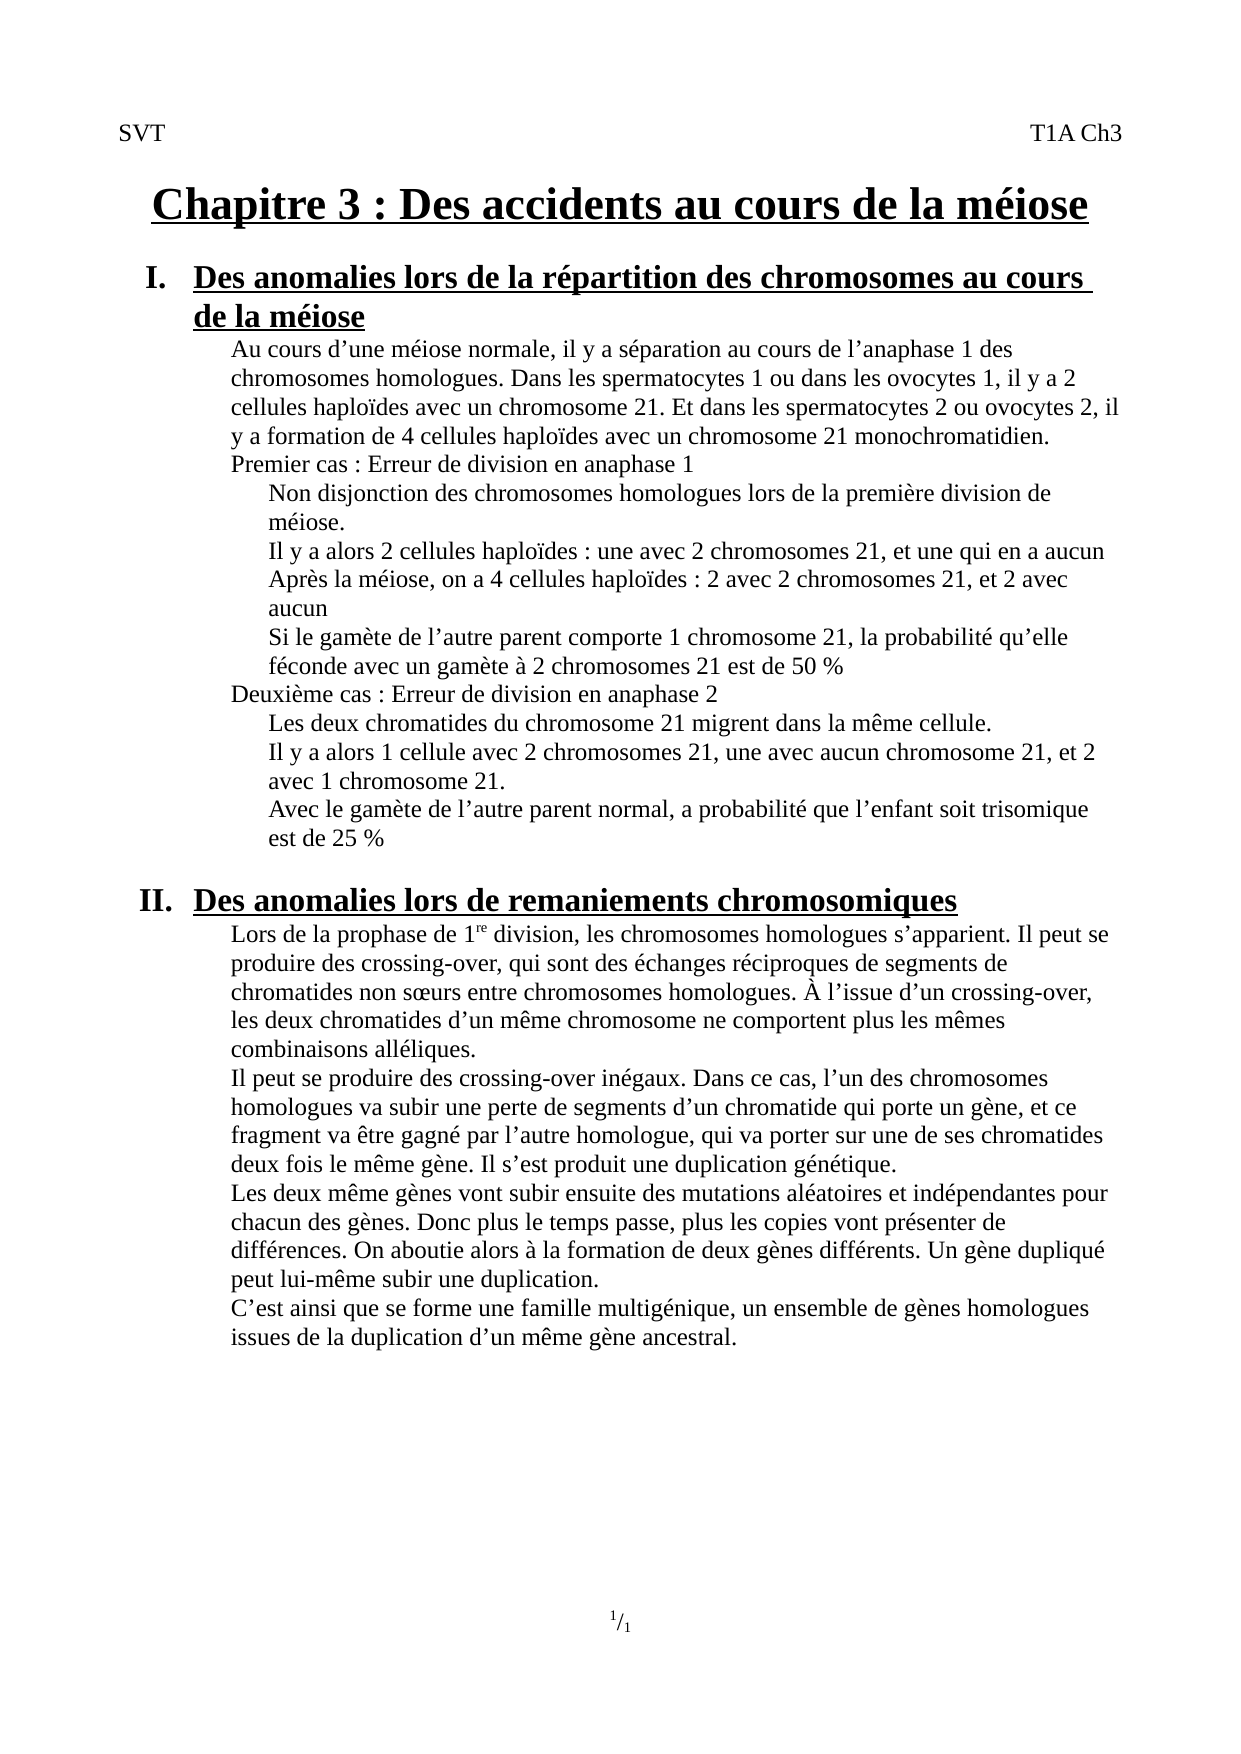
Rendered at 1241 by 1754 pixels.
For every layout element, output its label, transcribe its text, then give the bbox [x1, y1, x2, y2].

list Il y a alors 2 cellules haploïdes : une avec 2 chromosomes 21, et une qui en a aucun [231, 536, 1122, 564]
list Il peut se produire des crossing-over inégaux. Dans ce cas, l’un des chromosomes homologues va subir une perte de segments d’un chromatide qui porte un gène, et ce fragment va être gagné par l’autre homologue, qui va porter sur une de ses chromatides deux fois le même gène. Il s’est produit une duplication génétique. [193, 1063, 1122, 1178]
list Si le gamète de l’autre parent comporte 1 chromosome 21, la probabilité qu’elle féconde avec un gamète à 2 chromosomes 21 est de 50 % [231, 622, 1122, 679]
text Chapitre 3 : Des accidents au cours de la méiose [118, 176, 1122, 229]
list Lors de la prophase de 1re division, les chromosomes homologues s’apparient. Il peut se produire des crossing-over, qui sont des échanges réciproques de segments de chromatides non sœurs entre chromosomes homologues. À l’issue d’un crossing-over, les deux chromatides d’un même chromosome ne comportent plus les mêmes combinaisons alléliques. [193, 919, 1122, 1063]
list Il y a alors 1 cellule avec 2 chromosomes 21, une avec aucun chromosome 21, et 2 avec 1 chromosome 21. [231, 737, 1122, 794]
list Les deux chromatides du chromosome 21 migrent dans la même cellule. [231, 708, 1122, 737]
list Non disjonction des chromosomes homologues lors de la première division de méiose. [231, 478, 1122, 536]
list Premier cas : Erreur de division en anaphase 1 [193, 449, 1122, 478]
list Au cours d’une méiose normale, il y a séparation au cours de l’anaphase 1 des chromosomes homologues. Dans les spermatocytes 1 ou dans les ovocytes 1, il y a 2 cellules haploïdes avec un chromosome 21. Et dans les spermatocytes 2 ou ovocytes 2, il y a formation de 4 cellules haploïdes avec un chromosome 21 monochromatidien. [193, 334, 1122, 449]
list Les deux même gènes vont subir ensuite des mutations aléatoires et indépendantes pour chacun des gènes. Donc plus le temps passe, plus les copies vont présenter de différences. On aboutie alors à la formation de deux gènes différents. Un gène dupliqué peut lui-même subir une duplication. [193, 1178, 1122, 1293]
list Des anomalies lors de la répartition des chromosomes au cours de la méiose [156, 258, 1122, 334]
list Après la méiose, on a 4 cellules haploïdes : 2 avec 2 chromosomes 21, et 2 avec aucun [231, 564, 1122, 622]
list Des anomalies lors de remaniements chromosomiques [156, 881, 1122, 919]
list C’est ainsi que se forme une famille multigénique, un ensemble de gènes homologues issues de la duplication d’un même gène ancestral. [193, 1293, 1122, 1350]
list Avec le gamète de l’autre parent normal, a probabilité que l’enfant soit trisomique est de 25 % [231, 794, 1122, 852]
list Deuxième cas : Erreur de division en anaphase 2 [193, 679, 1122, 708]
